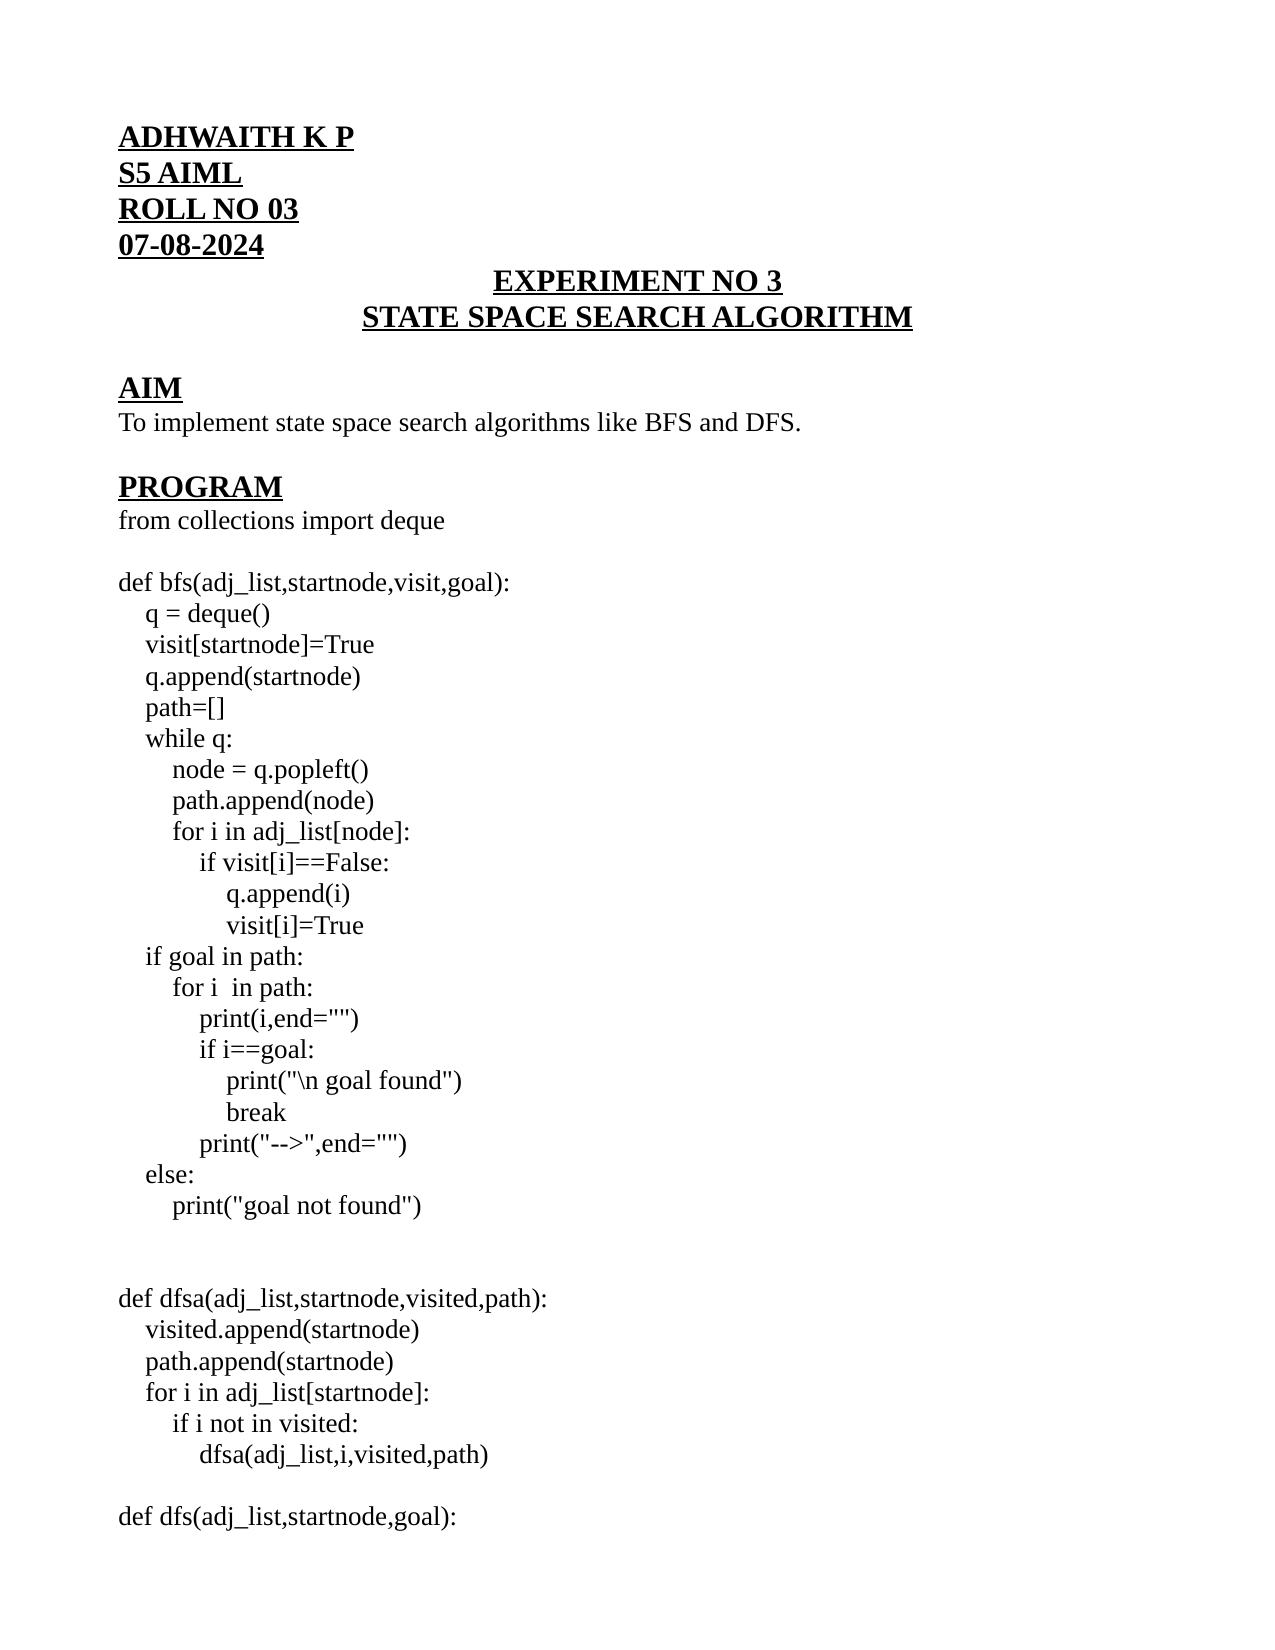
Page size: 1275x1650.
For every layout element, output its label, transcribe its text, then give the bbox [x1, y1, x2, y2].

text visit[i]=True [118, 909, 1157, 940]
text EXPERIMENT NO 3 [118, 262, 1157, 298]
text dfsa(adj_list,i,visited,path) [118, 1438, 1157, 1469]
text else: [118, 1158, 1157, 1189]
text for i in adj_list[node]: [118, 815, 1157, 846]
text visited.append(startnode) [118, 1314, 1157, 1345]
text if i not in visited: [118, 1407, 1157, 1438]
text PROGRAM [118, 468, 1157, 504]
text q = deque() [118, 597, 1157, 628]
text ADHWAITH K P [118, 118, 1157, 154]
text print("\n goal found") [118, 1064, 1157, 1096]
text def dfsa(adj_list,startnode,visited,path): [118, 1282, 1157, 1314]
text path=[] [118, 691, 1157, 722]
text ROLL NO 03 [118, 190, 1157, 226]
text def dfs(adj_list,startnode,goal): [118, 1501, 1157, 1532]
text S5 AIML [118, 154, 1157, 190]
text for i in adj_list[startnode]: [118, 1376, 1157, 1407]
text To implement state space search algorithms like BFS and DFS. [118, 406, 1157, 437]
text while q: [118, 722, 1157, 753]
text break [118, 1096, 1157, 1127]
text print("-->",end="") [118, 1127, 1157, 1158]
text for i in path: [118, 971, 1157, 1002]
text STATE SPACE SEARCH ALGORITHM [118, 298, 1157, 334]
text if visit[i]==False: [118, 846, 1157, 878]
text from collections import deque [118, 504, 1157, 535]
text print("goal not found") [118, 1189, 1157, 1220]
text def bfs(adj_list,startnode,visit,goal): [118, 566, 1157, 597]
text print(i,end="") [118, 1002, 1157, 1033]
text 07-08-2024 [118, 226, 1157, 262]
text if goal in path: [118, 940, 1157, 971]
text q.append(startnode) [118, 659, 1157, 691]
text path.append(startnode) [118, 1345, 1157, 1376]
text AIM [118, 370, 1157, 406]
text path.append(node) [118, 784, 1157, 815]
text visit[startnode]=True [118, 628, 1157, 659]
text if i==goal: [118, 1033, 1157, 1064]
text q.append(i) [118, 878, 1157, 909]
text node = q.popleft() [118, 753, 1157, 784]
